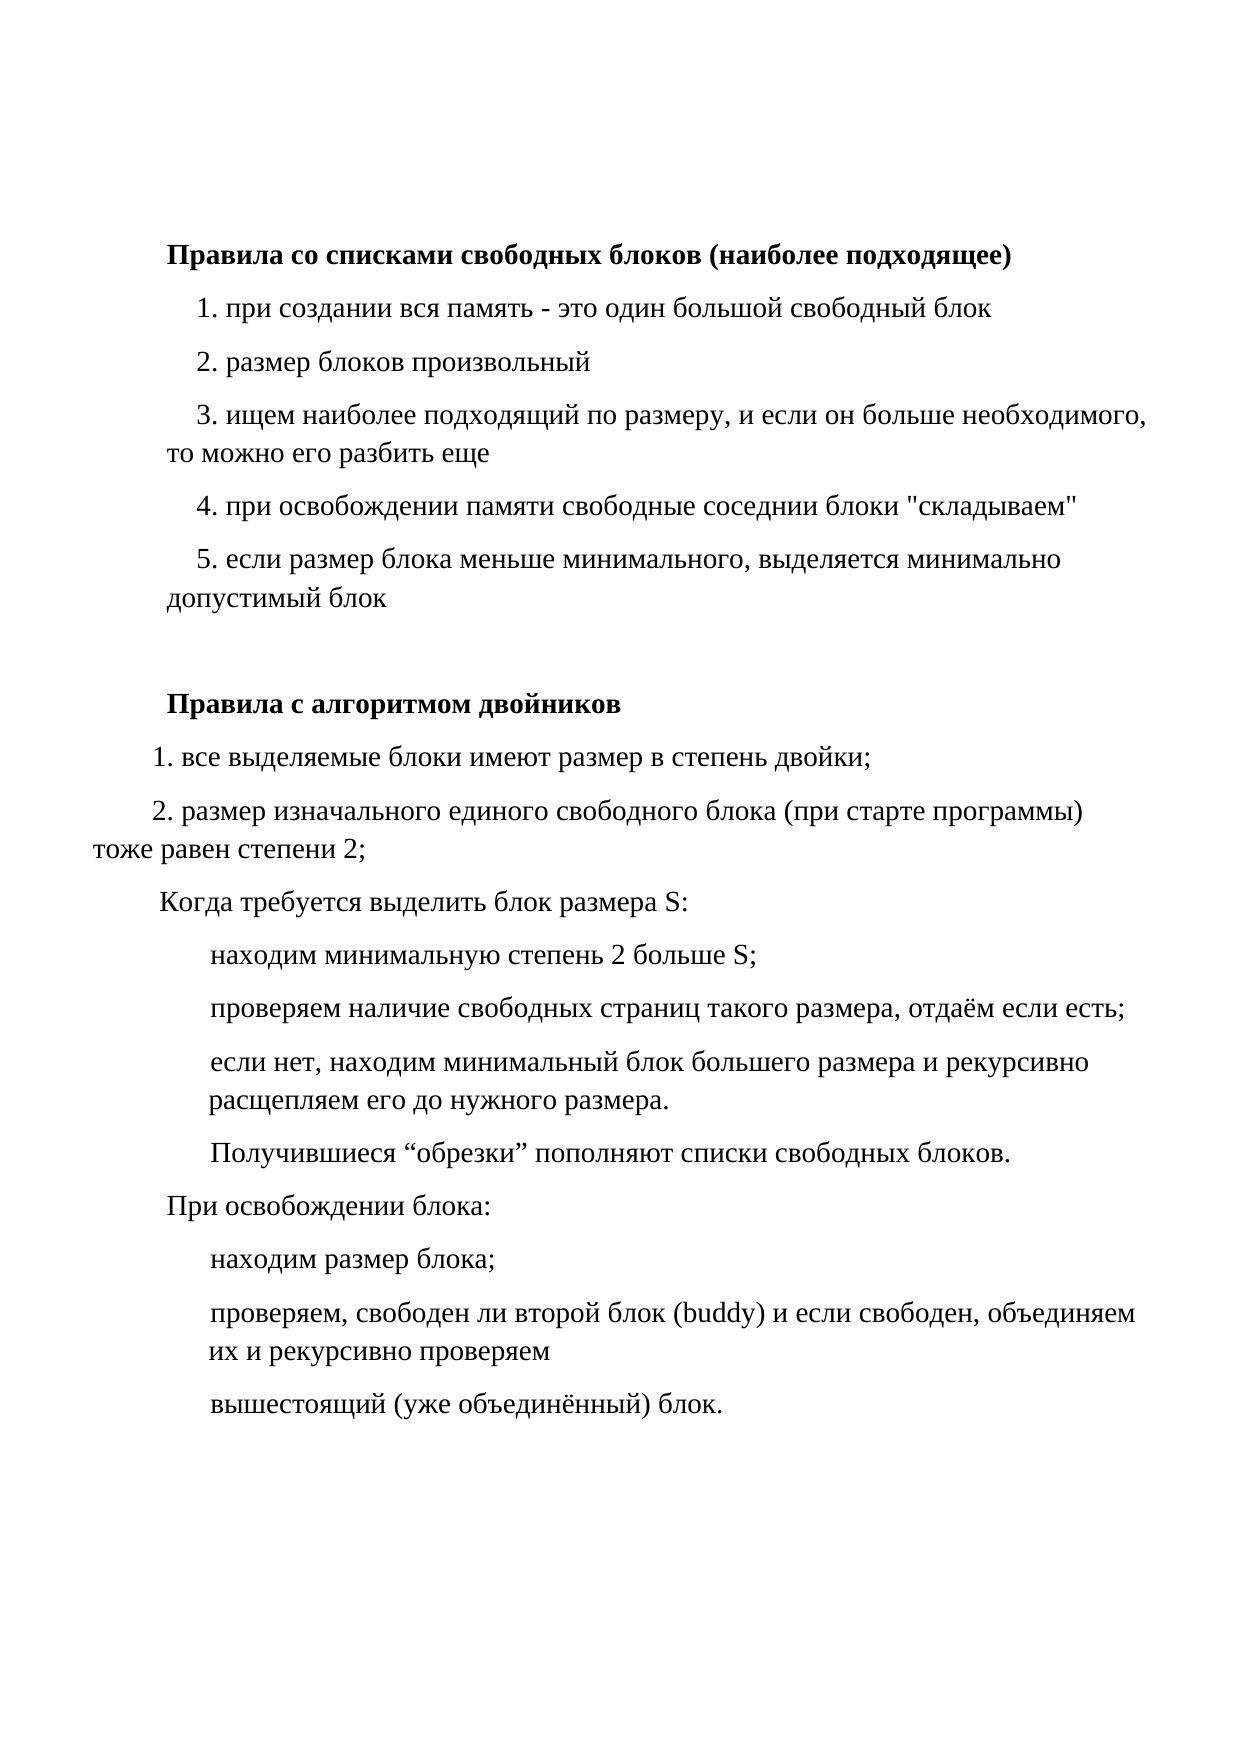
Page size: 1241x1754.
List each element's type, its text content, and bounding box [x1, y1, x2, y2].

list при создании вся память - это один большой свободный блок [137, 291, 1147, 324]
list если размер блока меньше минимального, выделяется минимально допустимый блок [137, 542, 1147, 614]
text Когда требуется выделить блок размера S: [93, 884, 1147, 918]
text 1. все выделяемые блоки имеют размер в степень двойки; [93, 739, 1147, 773]
list Правила с алгоритмом двойников [137, 686, 1147, 720]
text проверяем наличие свободных страниц такого размера, отдаём если есть; [93, 991, 1147, 1024]
text вышестоящий (уже объединённый) блок. [93, 1386, 1147, 1420]
list при освобождении памяти свободные соседнии блоки "складываем" [137, 488, 1147, 522]
text если нет, находим минимальный блок большего размера и рекурсивно расщепляем его до нужного размера. [93, 1044, 1147, 1116]
text 2. размер изначального единого свободного блока (при старте программы) тоже равен степени 2; [93, 793, 1147, 865]
list ищем наиболее подходящий по размеру, и если он больше необходимого, то можно его разбить еще [137, 397, 1147, 469]
list Правила со списками свободных блоков (наиболее подходящее) [137, 237, 1147, 271]
text находим минимальную степень 2 больше S; [93, 937, 1147, 971]
text проверяем, свободен ли второй блок (buddy) и если свободен, объединяем их и рекурсивно проверяем [93, 1295, 1147, 1367]
text Получившиеся “обрезки” пополняют списки свободных блоков. [93, 1135, 1147, 1169]
text находим размер блока; [93, 1242, 1147, 1275]
text При освобождении блока: [93, 1188, 1147, 1222]
list размер блоков произвольный [137, 344, 1147, 377]
